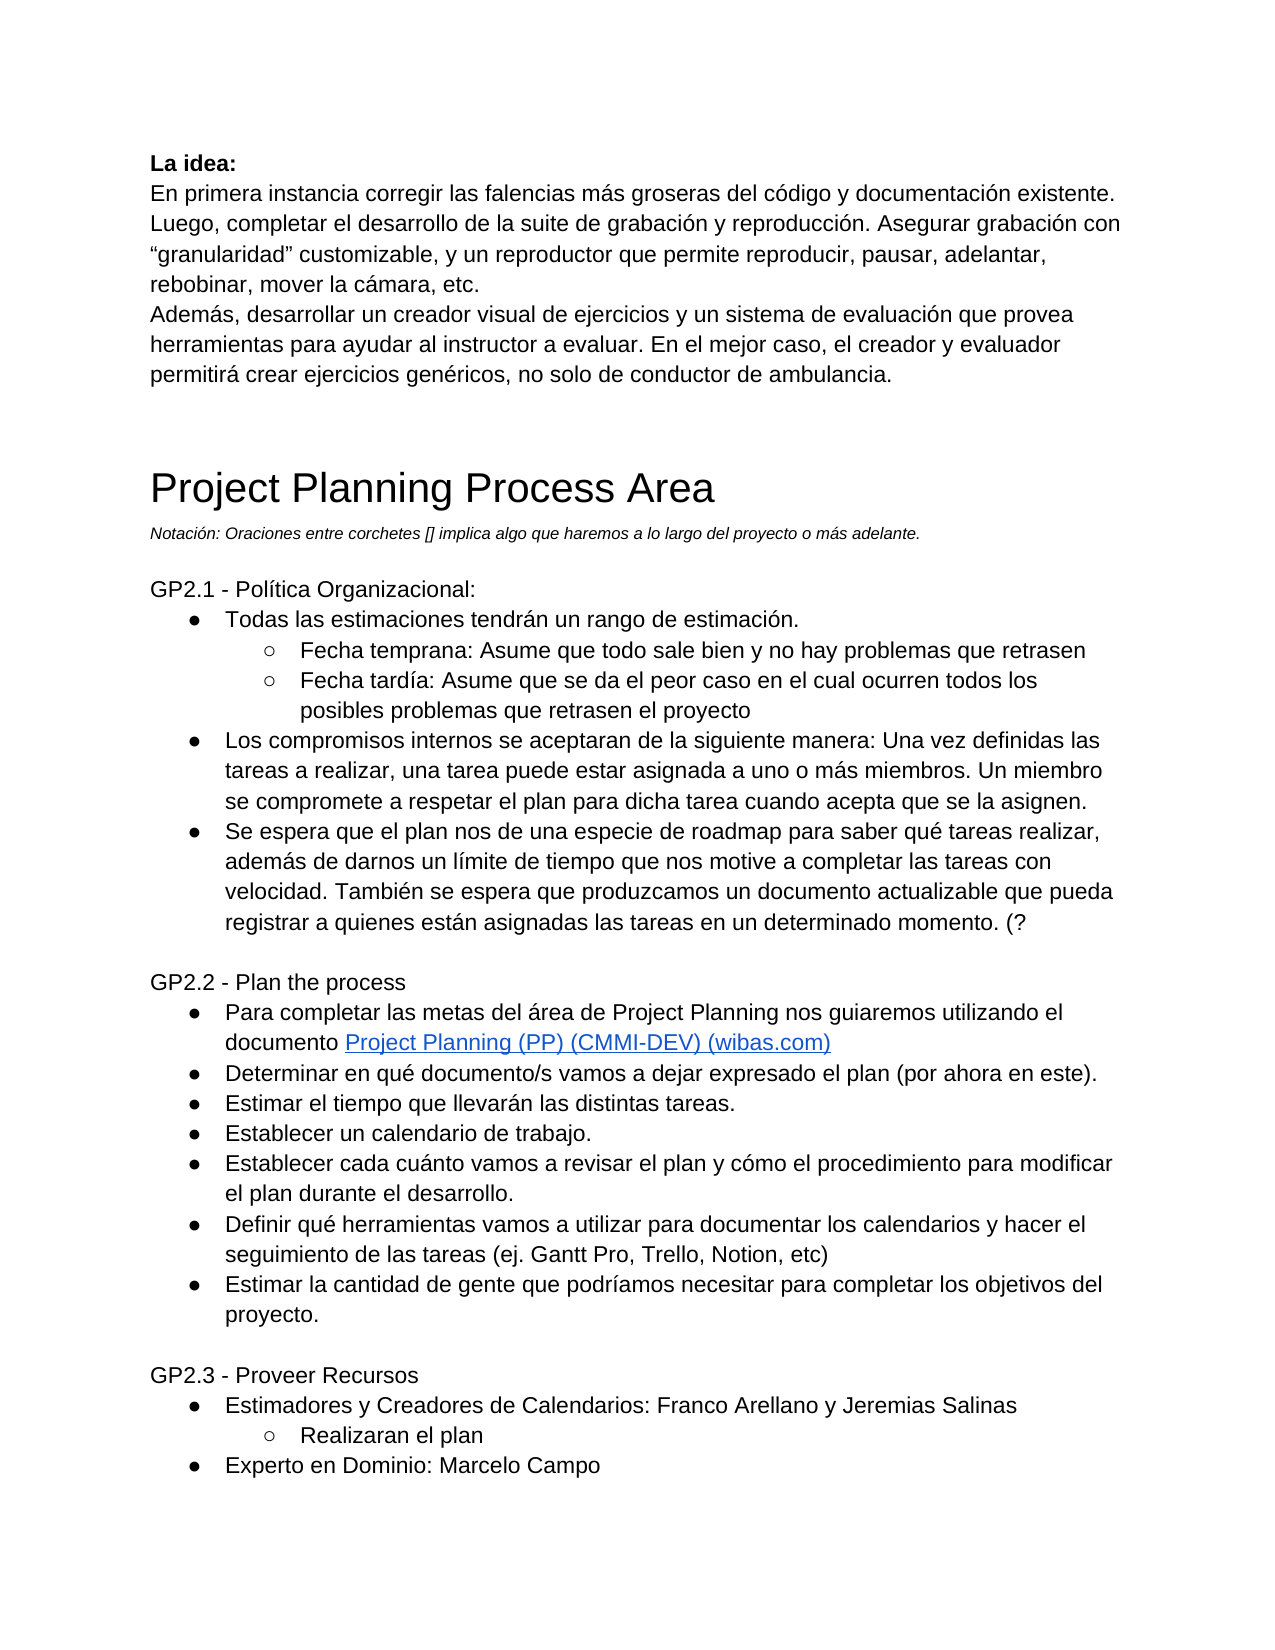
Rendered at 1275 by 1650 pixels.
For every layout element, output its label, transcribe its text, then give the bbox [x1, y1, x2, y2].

text GP2.1 - Política Organizacional: [150, 576, 1125, 602]
text GP2.3 - Proveer Recursos [150, 1362, 1125, 1388]
text Notación: Oraciones entre corchetes [] implica algo que haremos a lo largo del proyecto o más adelante. [150, 524, 1125, 543]
list Fecha temprana: Asume que todo sale bien y no hay problemas que retrasen [262, 637, 1125, 663]
text La idea: [150, 150, 1125, 176]
list Estimadores y Creadores de Calendarios: Franco Arellano y Jeremias Salinas [187, 1392, 1125, 1418]
text Luego, completar el desarrollo de la suite de grabación y reproducción. Asegurar grabación con “granularidad” customizable, y un reproductor que permite reproducir, pausar, adelantar, rebobinar, mover la cámara, etc. [150, 210, 1125, 297]
list Estimar la cantidad de gente que podríamos necesitar para completar los objetivos del proyecto. [187, 1271, 1125, 1327]
list Los compromisos internos se aceptaran de la siguiente manera: Una vez definidas las tareas a realizar, una tarea puede estar asignada a uno o más miembros. Un miembro se compromete a respetar el plan para dicha tarea cuando acepta que se la asignen. [187, 727, 1125, 814]
text Además, desarrollar un creador visual de ejercicios y un sistema de evaluación que provea herramientas para ayudar al instructor a evaluar. En el mejor caso, el creador y evaluador permitirá crear ejercicios genéricos, no solo de conductor de ambulancia. [150, 301, 1125, 388]
subtitle Project Planning Process Area [150, 463, 1125, 511]
text En primera instancia corregir las falencias más groseras del código y documentación existente. [150, 180, 1125, 207]
list Todas las estimaciones tendrán un rango de estimación. [187, 606, 1125, 633]
list Estimar el tiempo que llevarán las distintas tareas. [187, 1090, 1125, 1116]
text GP2.2 - Plan the process [150, 969, 1125, 995]
list Definir qué herramientas vamos a utilizar para documentar los calendarios y hacer el seguimiento de las tareas (ej. Gantt Pro, Trello, Notion, etc) [187, 1211, 1125, 1267]
list Establecer cada cuánto vamos a revisar el plan y cómo el procedimiento para modificar el plan durante el desarrollo. [187, 1150, 1125, 1207]
list Establecer un calendario de trabajo. [187, 1120, 1125, 1146]
list Fecha tardía: Asume que se da el peor caso en el cual ocurren todos los posibles problemas que retrasen el proyecto [262, 667, 1125, 723]
list Para completar las metas del área de Project Planning nos guiaremos utilizando el documento Project Planning (PP) (CMMI-DEV) (wibas.com) [187, 999, 1125, 1056]
list Experto en Dominio: Marcelo Campo [187, 1452, 1125, 1478]
list Se espera que el plan nos de una especie de roadmap para saber qué tareas realizar, además de darnos un límite de tiempo que nos motive a completar las tareas con velocidad. También se espera que produzcamos un documento actualizable que pueda registrar a quienes están asignadas las tareas en un determinado momento. (? [187, 818, 1125, 935]
list Determinar en qué documento/s vamos a dejar expresado el plan (por ahora en este). [187, 1059, 1125, 1086]
list Realizaran el plan [262, 1422, 1125, 1448]
